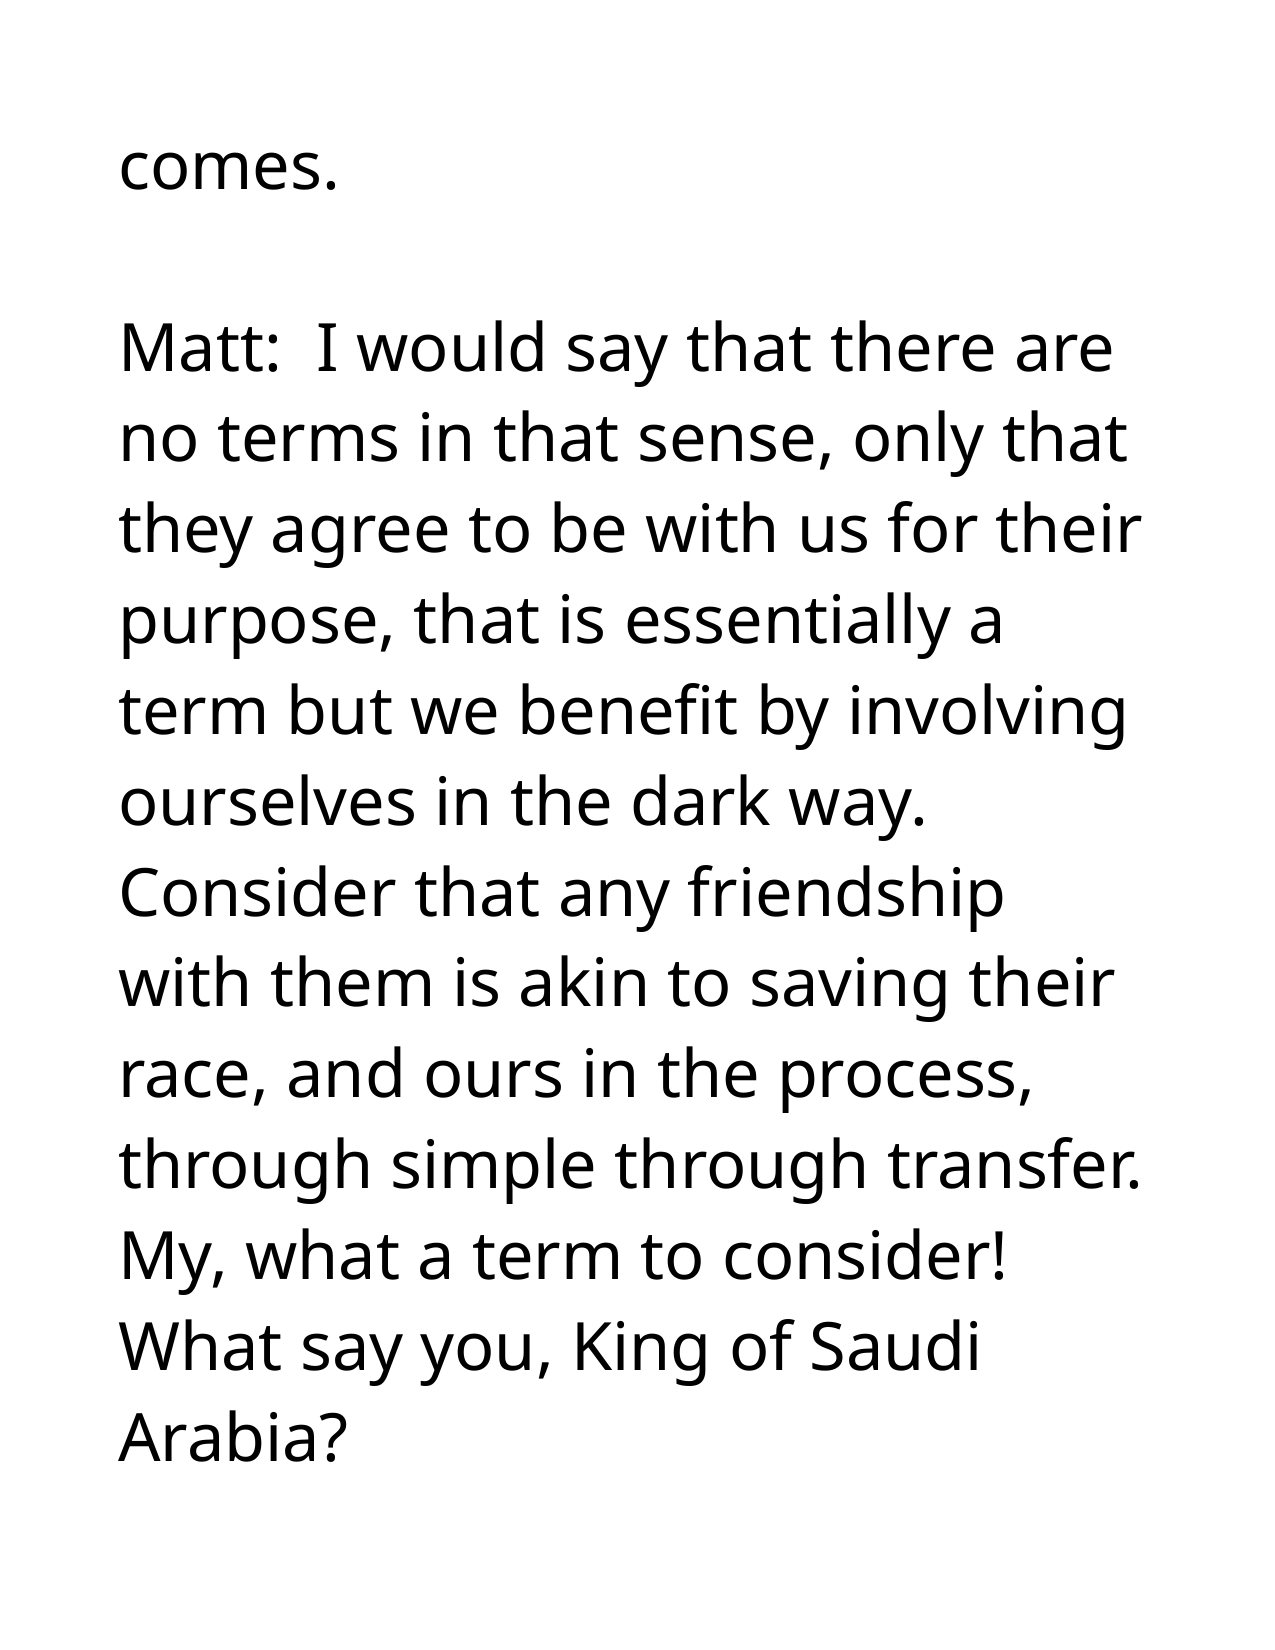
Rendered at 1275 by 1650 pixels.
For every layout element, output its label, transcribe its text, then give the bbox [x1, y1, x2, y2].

text Matt: I would say that there are no terms in that sense, only that they agree to be with us for their purpose, that is essentially a term but we benefit by involving ourselves in the dark way. Consider that any friendship with them is akin to saving their race, and ours in the process, through simple through transfer. My, what a term to consider! What say you, King of Saudi Arabia? [118, 300, 1157, 1481]
text comes. [118, 118, 1157, 209]
